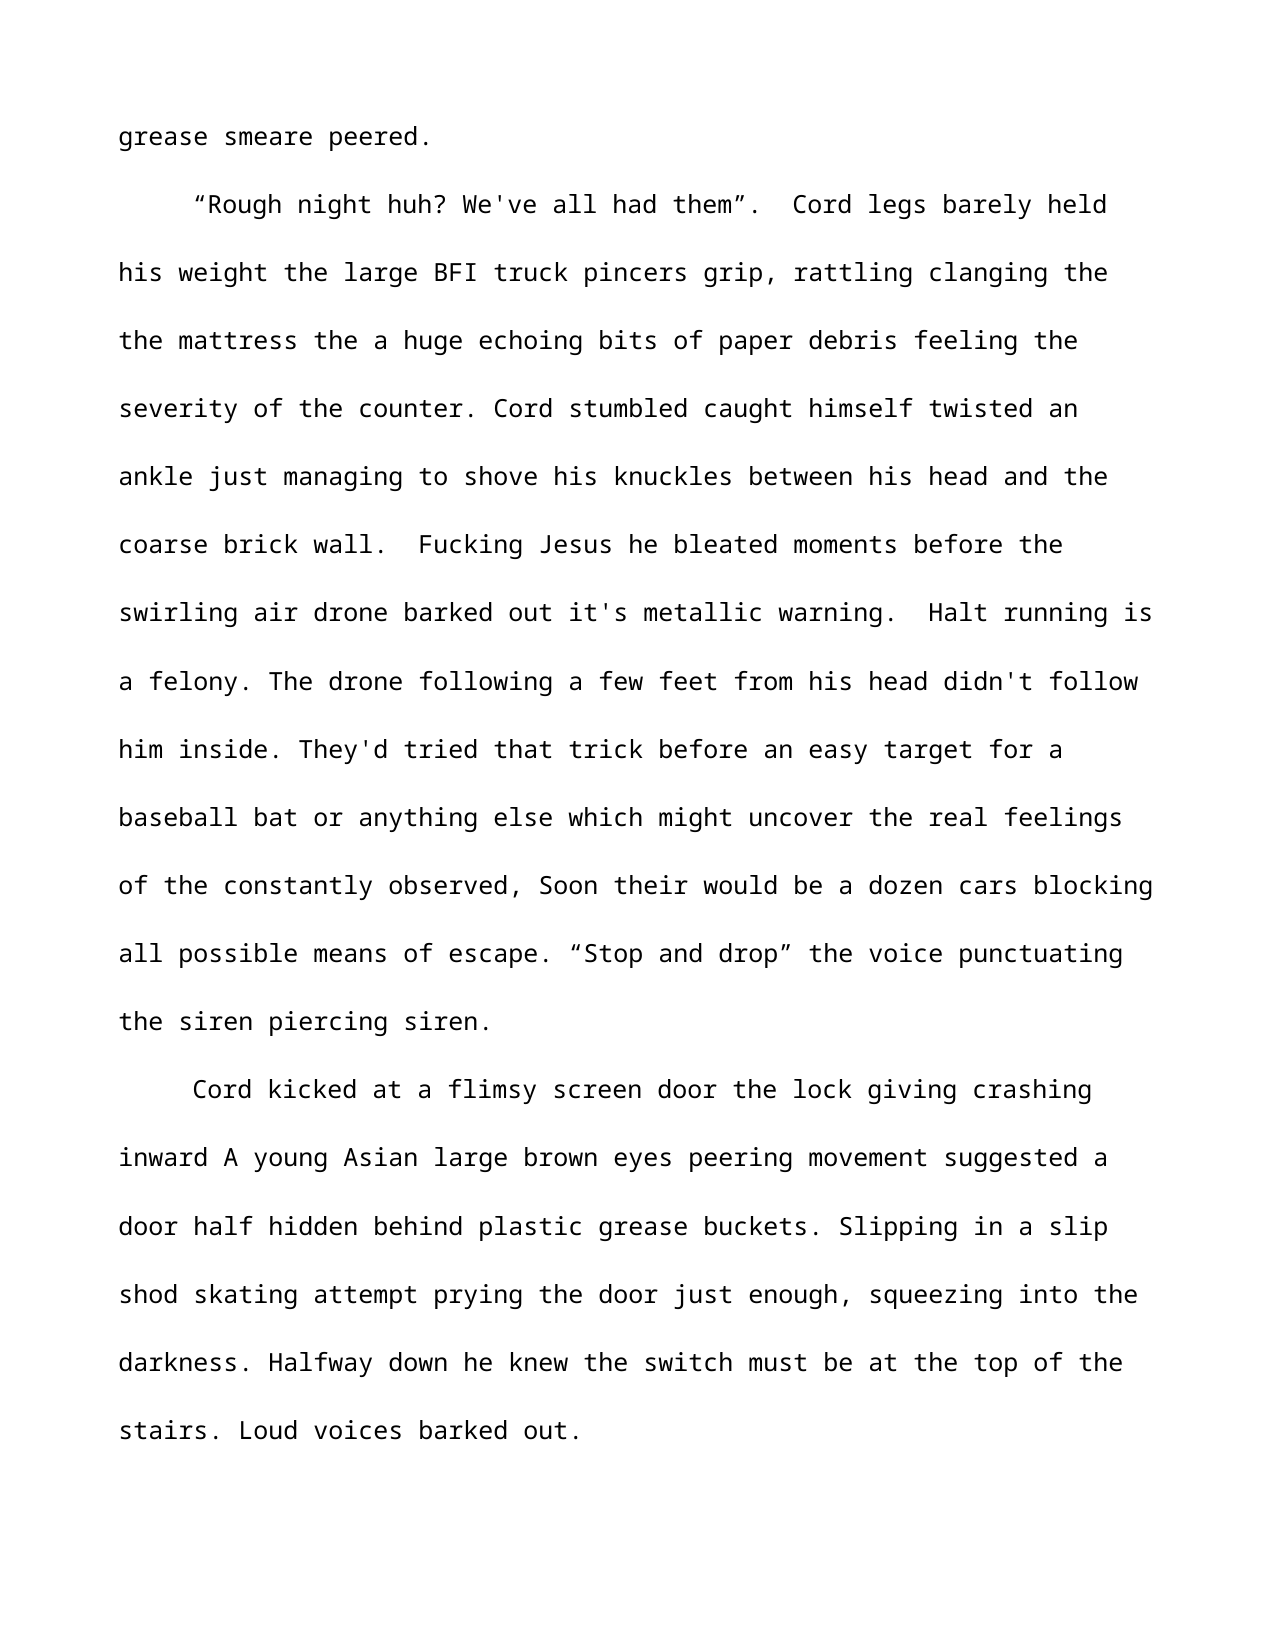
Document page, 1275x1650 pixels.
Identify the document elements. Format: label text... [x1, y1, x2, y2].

text “Rough night huh? We've all had them”. Cord legs barely held his weight the large BFI truck pincers grip, rattling clanging the the mattress the a huge echoing bits of paper debris feeling the severity of the counter. Cord stumbled caught himself twisted an ankle just managing to shove his knuckles between his head and the coarse brick wall. Fucking Jesus he bleated moments before the swirling air drone barked out it's metallic warning. Halt running is a felony. The drone following a few feet from his head didn't follow him inside. They'd tried that trick before an easy target for a baseball bat or anything else which might uncover the real feelings of the constantly observed, Soon their would be a dozen cars blocking all possible means of escape. “Stop and drop” the voice punctuating the siren piercing siren. [118, 186, 1157, 1038]
text grease smeare peered. [118, 118, 1157, 152]
text Cord kicked at a flimsy screen door the lock giving crashing inward A young Asian large brown eyes peering movement suggested a door half hidden behind plastic grease buckets. Slipping in a slip shod skating attempt prying the door just enough, squeezing into the darkness. Halfway down he knew the switch must be at the top of the stairs. Loud voices barked out. [118, 1072, 1157, 1447]
